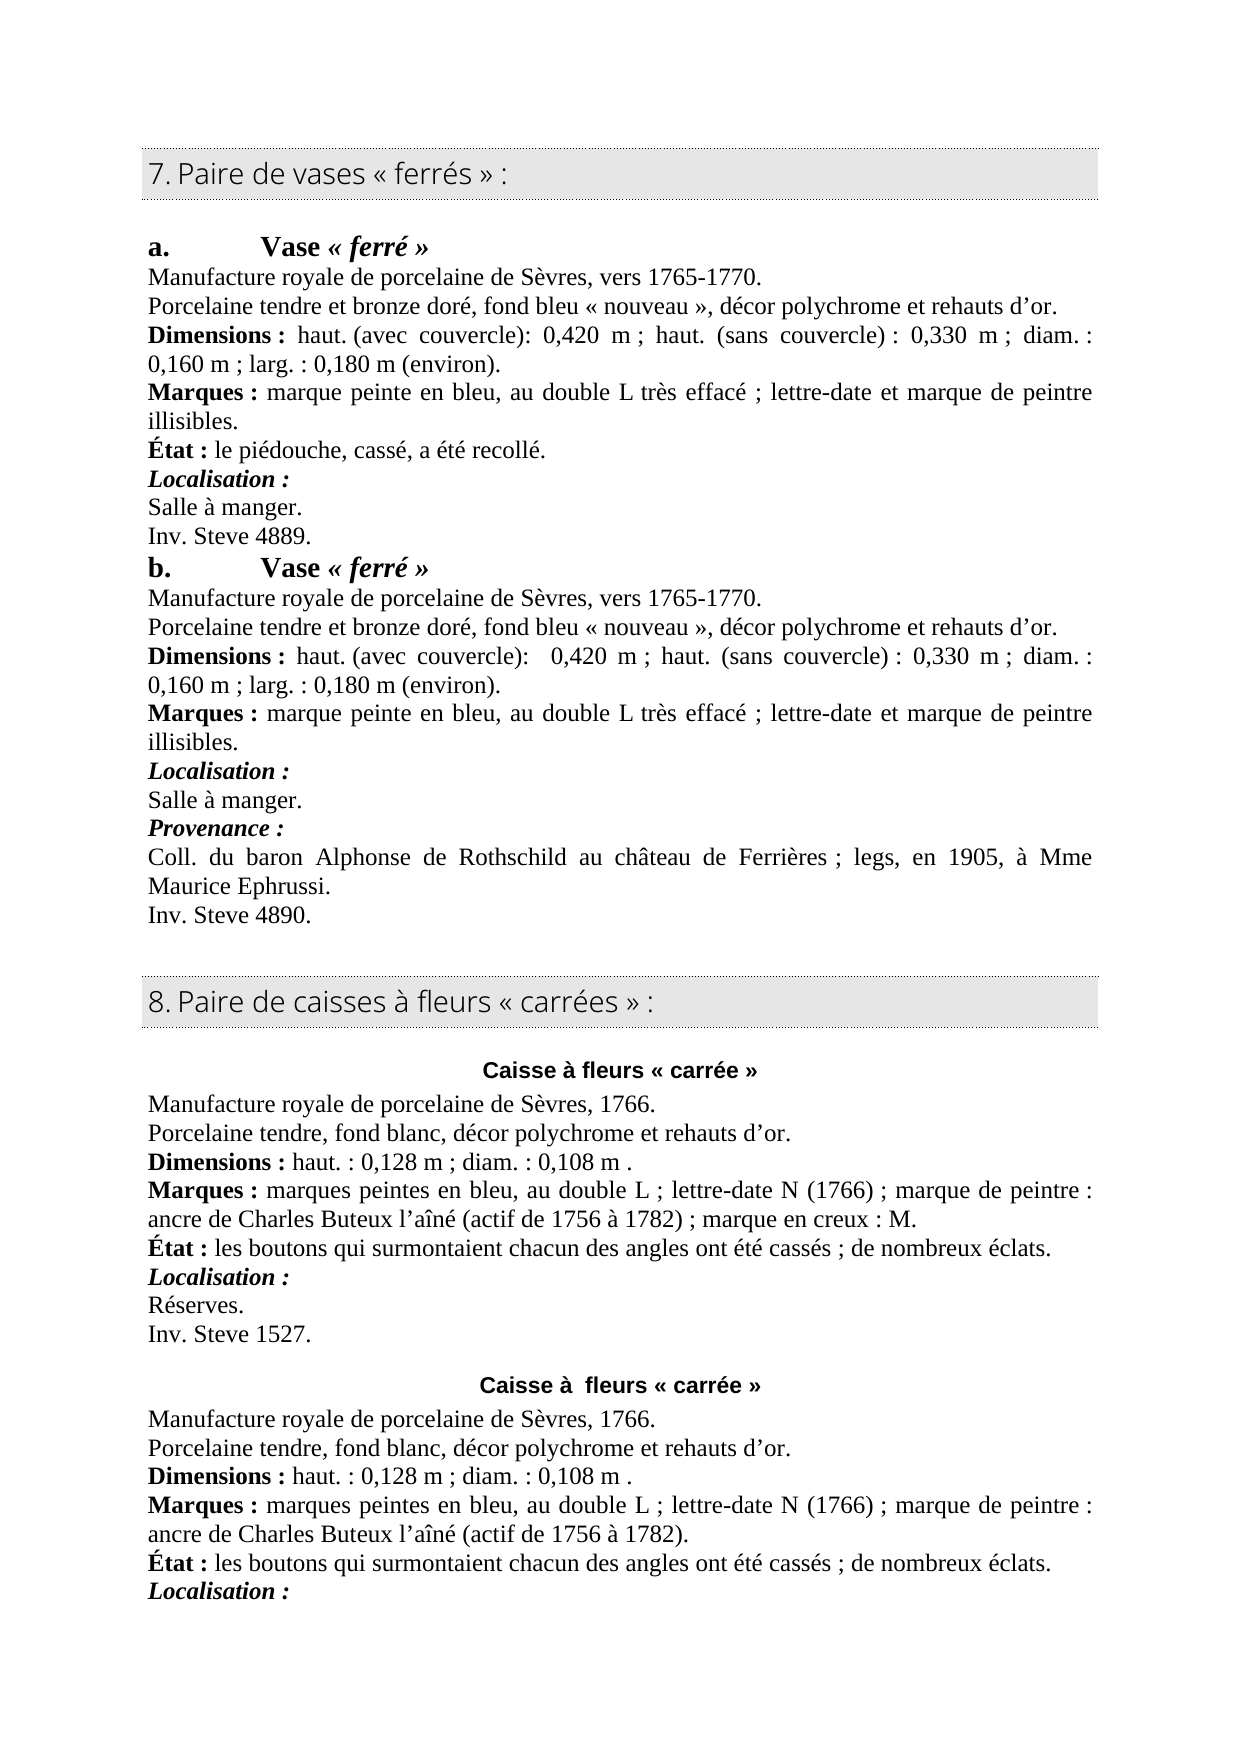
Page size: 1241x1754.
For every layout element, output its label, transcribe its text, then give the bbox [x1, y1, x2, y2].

text Inv. Steve 1527. [148, 1319, 1093, 1348]
text Inv. Steve 4890. [148, 900, 1093, 928]
subtitle Paire de vases « ferrés » : [142, 148, 1098, 199]
text Coll. du baron Alphonse de Rothschild au château de Ferrières ; legs, en 1905, à Mme Maurice Ephrussi. [148, 842, 1093, 900]
text État : les boutons qui surmontaient chacun des angles ont été cassés ; de nombreux éclats. [148, 1548, 1093, 1576]
text Réserves. [148, 1291, 1093, 1319]
text Manufacture royale de porcelaine de Sèvres, vers 1765-1770. [148, 262, 1093, 291]
text État : les boutons qui surmontaient chacun des angles ont été cassés ; de nombreux éclats. [148, 1233, 1093, 1262]
list Vase « ferré » [148, 550, 1093, 583]
text Porcelaine tendre et bronze doré, fond bleu « nouveau », décor polychrome et rehauts d’or. [148, 291, 1093, 320]
text Marques : marques peintes en bleu, au double L ; lettre-date N (1766) ; marque de peintre : ancre de Charles Buteux l’aîné (actif de 1756 à 1782) ; marque en creux : M. [148, 1176, 1093, 1233]
text Dimensions : haut. : 0,128 m ; diam. : 0,108 m . [148, 1147, 1093, 1176]
text Dimensions : haut. (avec couvercle): 0,420 m ; haut. (sans couvercle) : 0,330 m ; diam. : 0,160 m ; larg. : 0,180 m (environ). [148, 320, 1093, 377]
text Marques : marque peinte en bleu, au double L très effacé ; lettre-date et marque de peintre illisibles. [148, 698, 1093, 756]
text Inv. Steve 4889. [148, 521, 1093, 550]
text Salle à manger. [148, 492, 1093, 521]
text Marques : marques peintes en bleu, au double L ; lettre-date N (1766) ; marque de peintre : ancre de Charles Buteux l’aîné (actif de 1756 à 1782). [148, 1490, 1093, 1548]
text Porcelaine tendre, fond blanc, décor polychrome et rehauts d’or. [148, 1433, 1093, 1461]
text Marques : marque peinte en bleu, au double L très effacé ; lettre-date et marque de peintre illisibles. [148, 377, 1093, 435]
text Manufacture royale de porcelaine de Sèvres, 1766. [148, 1404, 1093, 1433]
text Provenance : [148, 813, 1093, 842]
text Localisation : [148, 756, 1093, 785]
text Manufacture royale de porcelaine de Sèvres, 1766. [148, 1089, 1093, 1118]
list Vase « ferré » [148, 229, 1093, 262]
text Localisation : [148, 1262, 1093, 1291]
text Porcelaine tendre, fond blanc, décor polychrome et rehauts d’or. [148, 1118, 1093, 1147]
text Porcelaine tendre et bronze doré, fond bleu « nouveau », décor polychrome et rehauts d’or. [148, 612, 1093, 641]
text État : le piédouche, cassé, a été recollé. [148, 435, 1093, 464]
text Localisation : [148, 464, 1093, 492]
text Manufacture royale de porcelaine de Sèvres, vers 1765-1770. [148, 583, 1093, 612]
text Localisation : [148, 1576, 1093, 1605]
subtitle Caisse à fleurs « carrée » [148, 1372, 1093, 1398]
subtitle Caisse à fleurs « carrée » [148, 1057, 1093, 1083]
text Dimensions : haut. (avec couvercle): 0,420 m ; haut. (sans couvercle) : 0,330 m ; diam. : 0,160 m ; larg. : 0,180 m (environ). [148, 641, 1093, 698]
text Salle à manger. [148, 785, 1093, 813]
text Dimensions : haut. : 0,128 m ; diam. : 0,108 m . [148, 1461, 1093, 1490]
subtitle Paire de caisses à fleurs « carrées » : [142, 976, 1098, 1027]
